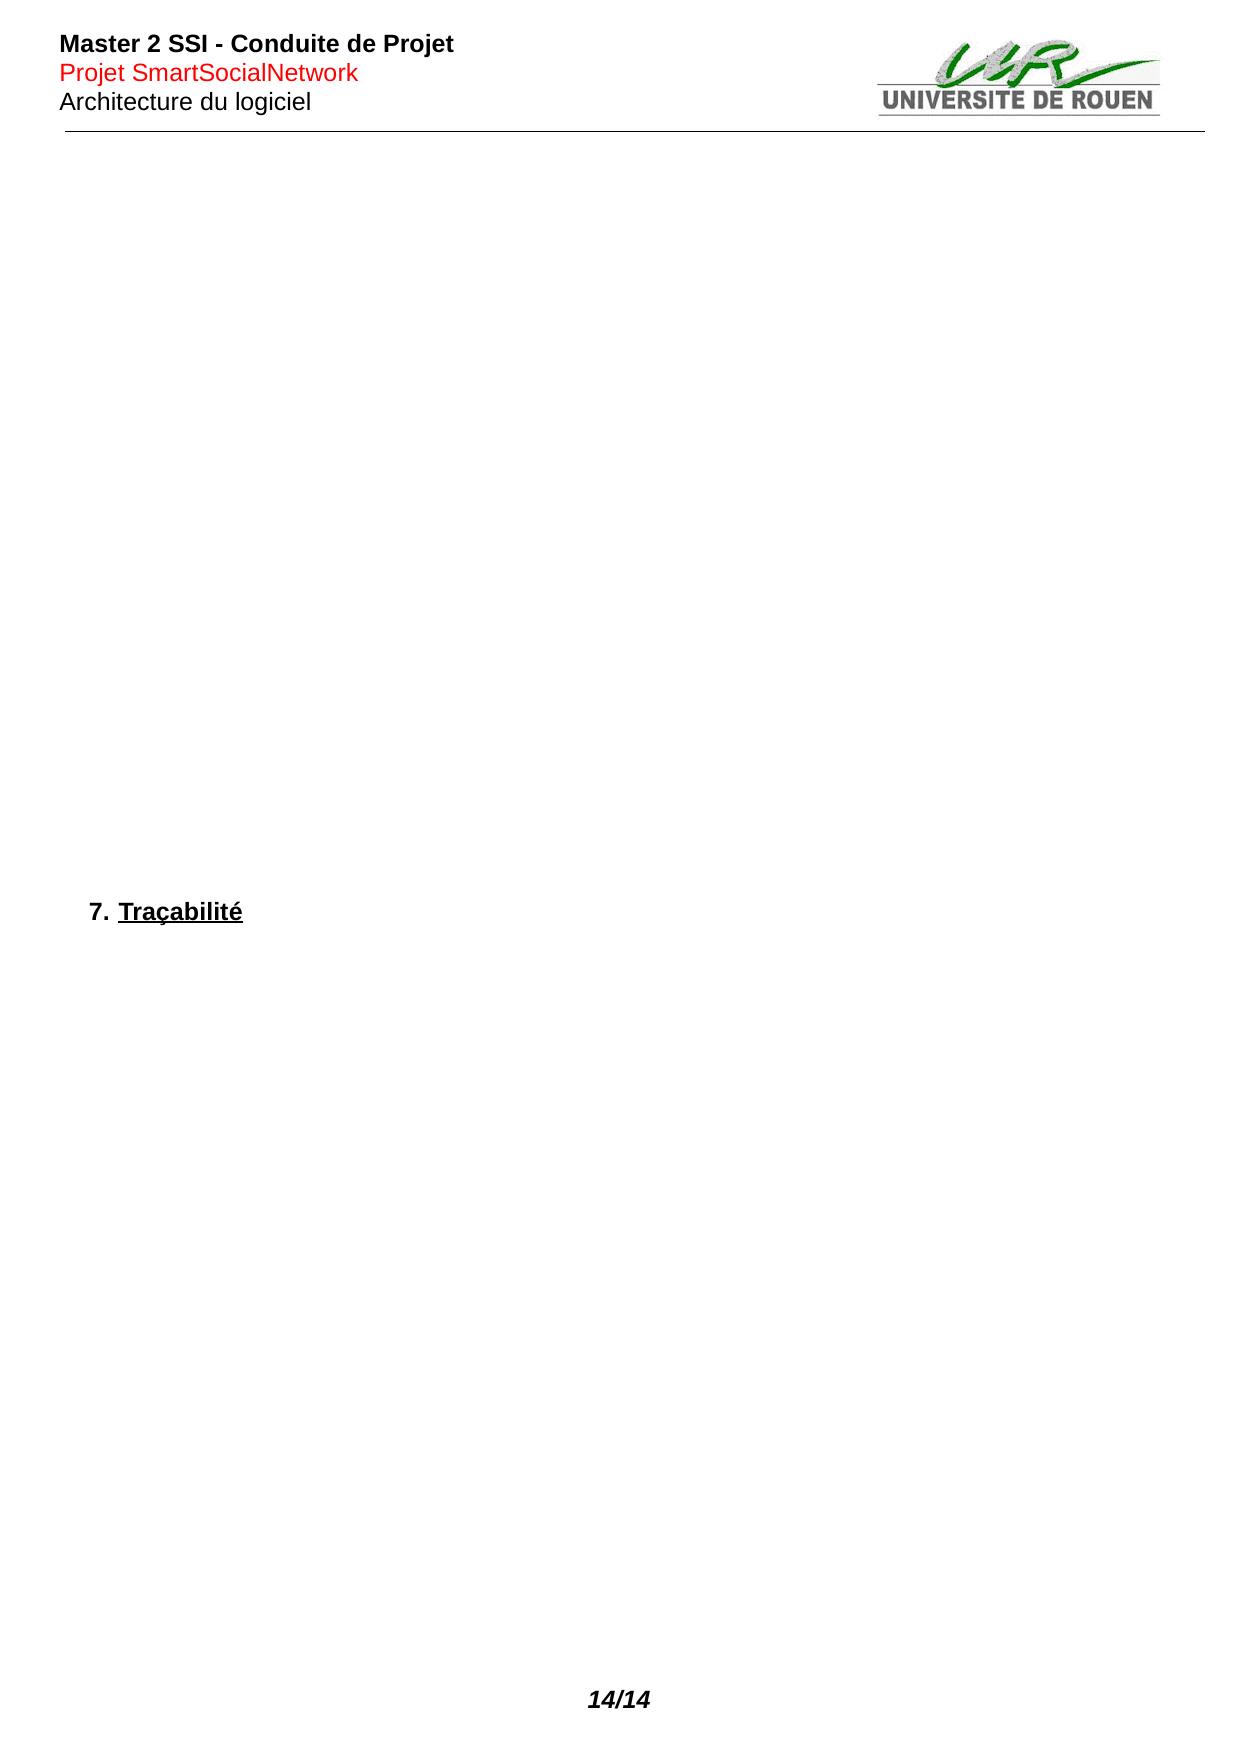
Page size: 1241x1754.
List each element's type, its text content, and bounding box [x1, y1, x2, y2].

subtitle Traçabilité [89, 896, 1181, 925]
picture [872, 32, 1170, 118]
